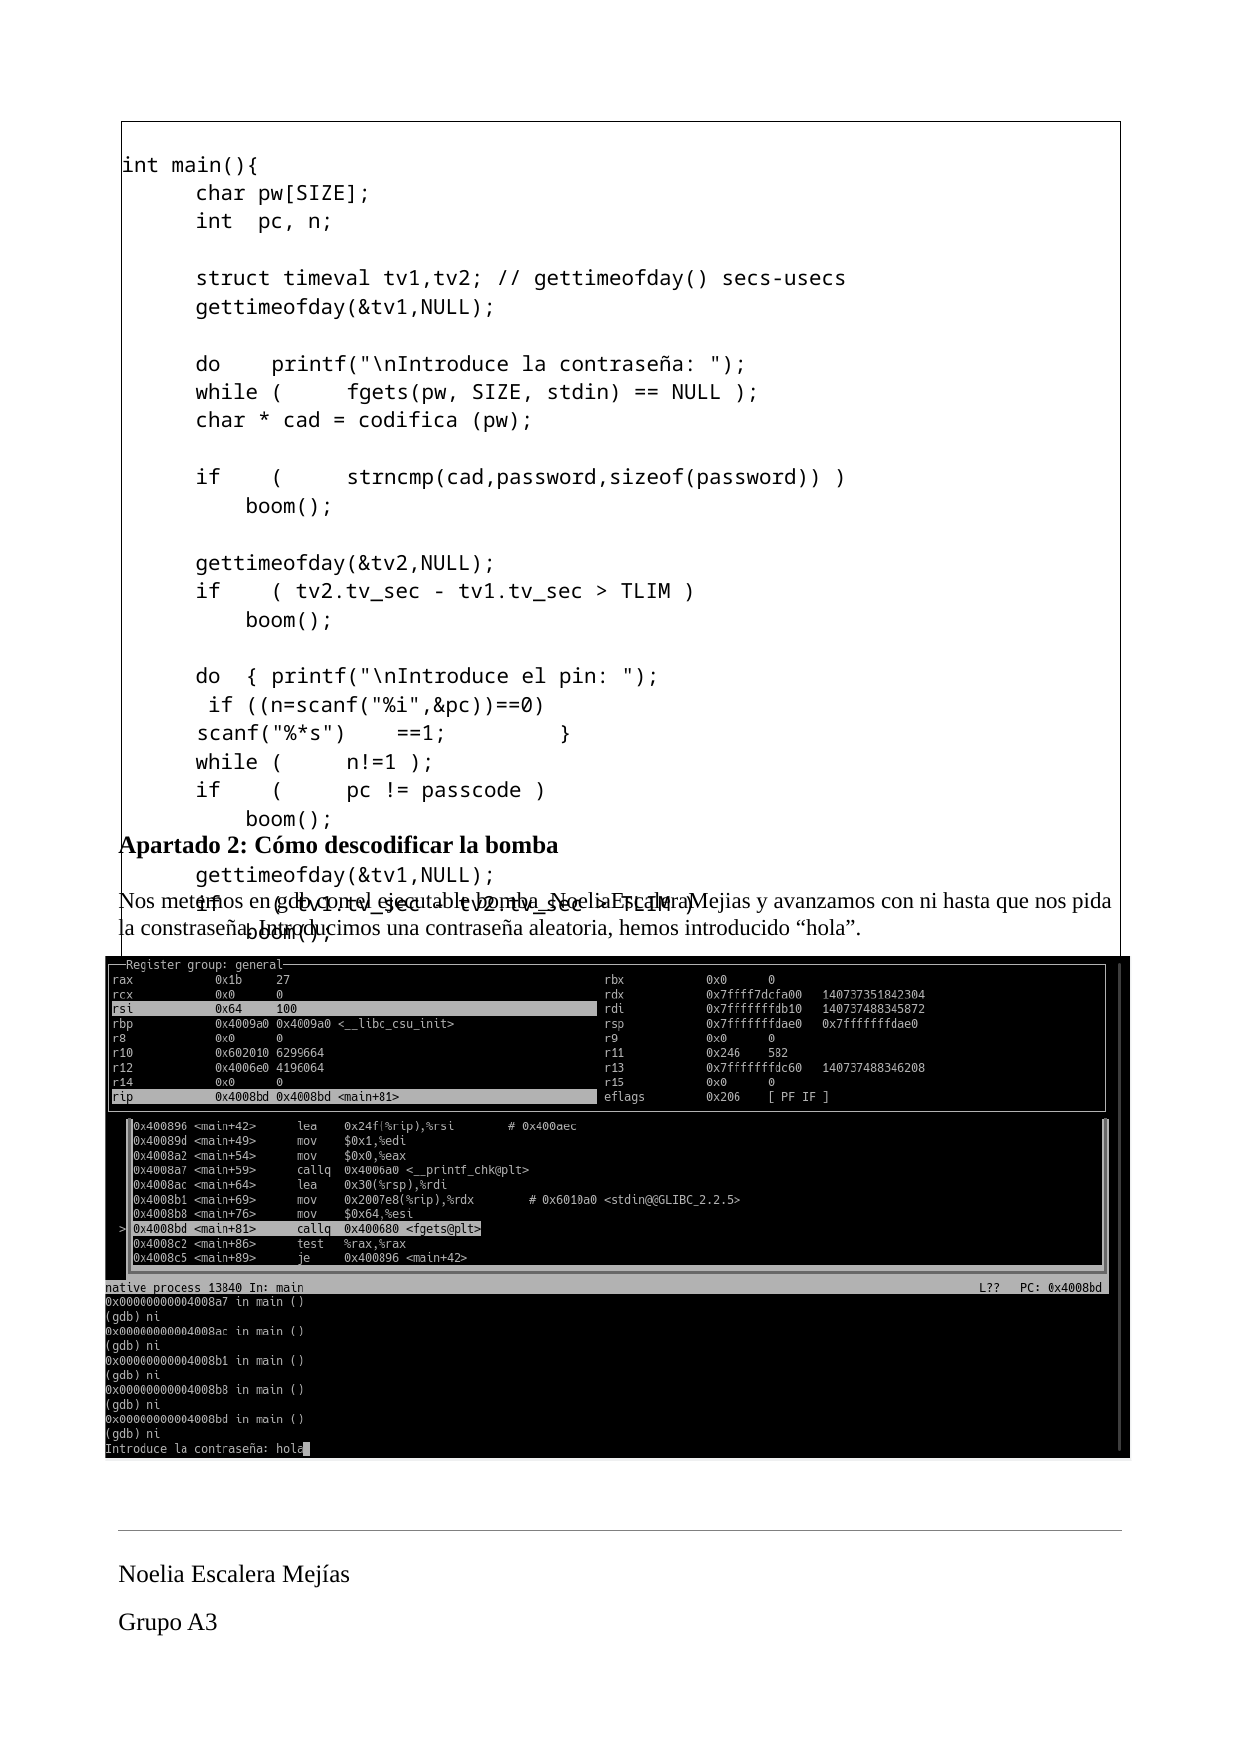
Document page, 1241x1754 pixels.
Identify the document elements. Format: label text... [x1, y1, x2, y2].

text Nos metemos en gdb con el ejecutable bomba_NoeliaEscaleraMejias y avanzamos con ni hasta que nos pida la constraseña. Introducimos una contraseña aleatoria, hemos introducido “hola”. [122, 887, 1120, 940]
picture [105, 956, 1132, 1461]
text Apartado 2: Cómo descodificar la bomba [122, 830, 1120, 858]
